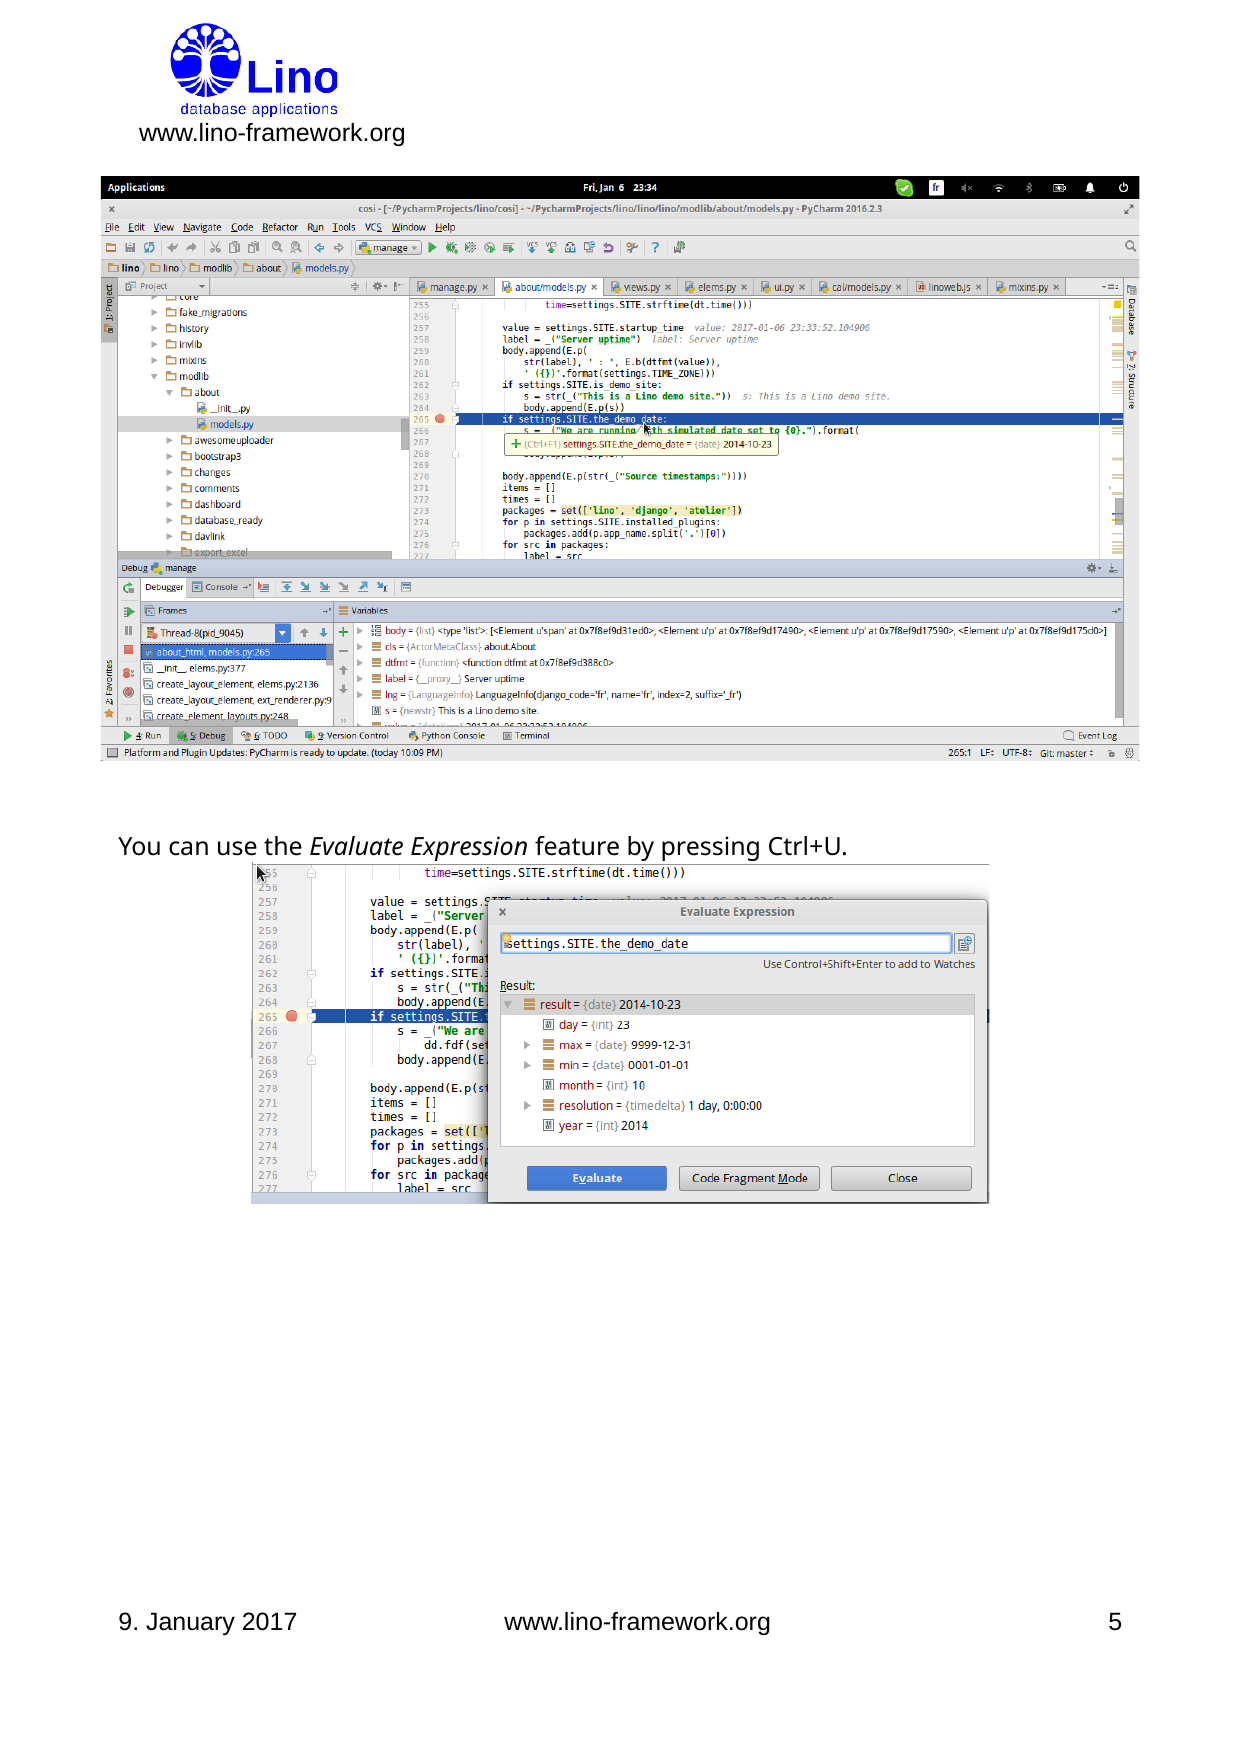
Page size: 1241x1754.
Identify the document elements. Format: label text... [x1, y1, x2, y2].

picture [170, 23, 338, 120]
picture [250, 862, 990, 1204]
text You can use the Evaluate Expression feature by pressing Ctrl+U. [118, 828, 1122, 862]
picture [100, 176, 1140, 761]
